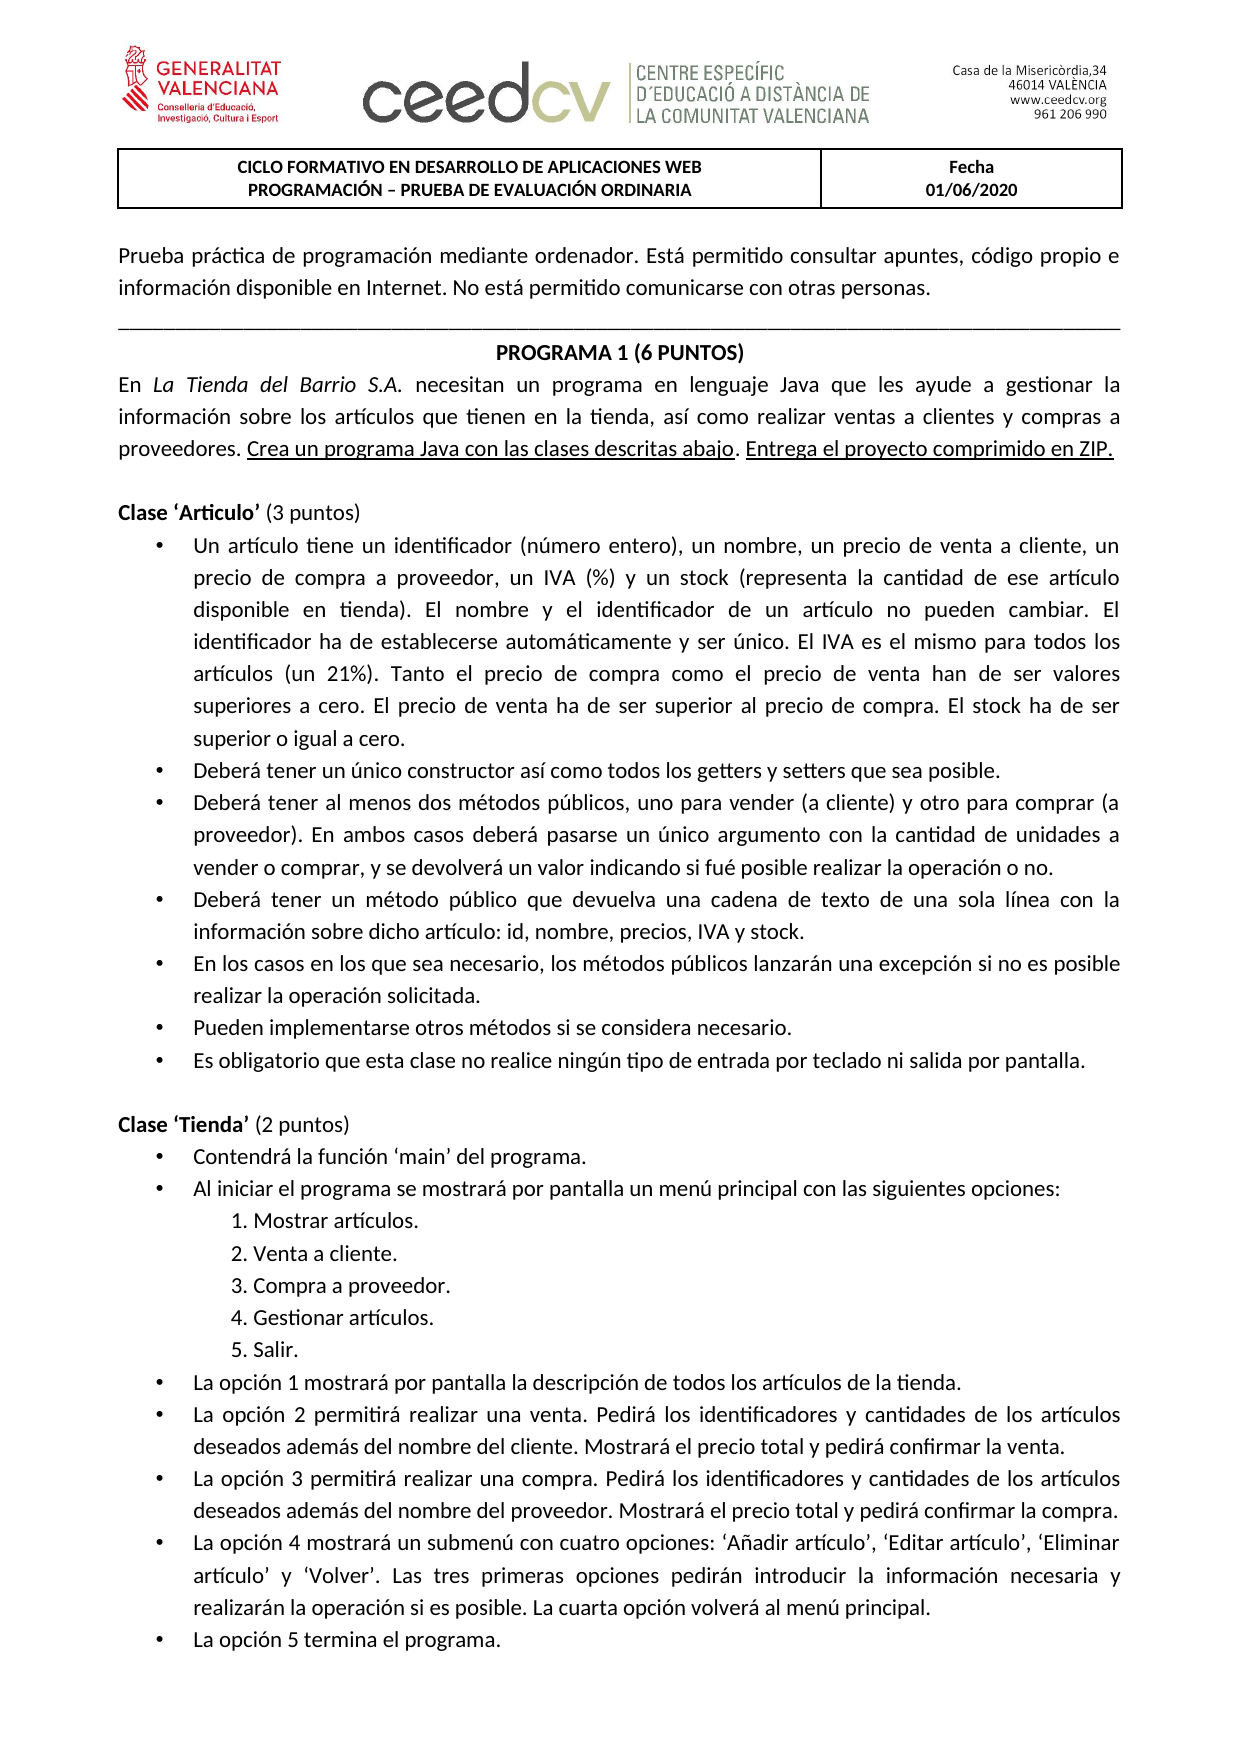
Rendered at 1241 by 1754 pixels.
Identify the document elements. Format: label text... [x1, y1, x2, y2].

text Clase ‘Tienda’ (2 puntos) [118, 1110, 1122, 1138]
list Deberá tener un método público que devuelva una cadena de texto de una sola línea con la información sobre dicho artículo: id, nombre, precios, IVA y stock. [156, 885, 1122, 945]
list 2. Venta a cliente. [193, 1239, 1122, 1267]
list En los casos en los que sea necesario, los métodos públicos lanzarán una excepción si no es posible realizar la operación solicitada. [156, 949, 1122, 1009]
text Clase ‘Articulo’ (3 puntos) [118, 498, 1122, 527]
list La opción 4 mostrará un submenú con cuatro opciones: ‘Añadir artículo’, ‘Editar artículo’, ‘Eliminar artículo’ y ‘Volver’. Las tres primeras opciones pedirán introducir la información necesaria y realizarán la operación si es posible. La cuarta opción volverá al menú principal. [156, 1528, 1122, 1621]
list Deberá tener al menos dos métodos públicos, uno para vender (a cliente) y otro para comprar (a proveedor). En ambos casos deberá pasarse un único argumento con la cantidad de unidades a vender o comprar, y se devolverá un valor indicando si fué posible realizar la operación o no. [156, 788, 1122, 881]
list Un artículo tiene un identificador (número entero), un nombre, un precio de venta a cliente, un precio de compra a proveedor, un IVA (%) y un stock (representa la cantidad de ese artículo disponible en tienda). El nombre y el identificador de un artículo no pueden cambiar. El identificador ha de establecerse automáticamente y ser único. El IVA es el mismo para todos los artículos (un 21%). Tanto el precio de compra como el precio de venta han de ser valores superiores a cero. El precio de venta ha de ser superior al precio de compra. El stock ha de ser superior o igual a cero. [156, 531, 1122, 752]
text En La Tienda del Barrio S.A. necesitan un programa en lenguaje Java que les ayude a gestionar la información sobre los artículos que tienen en la tienda, así como realizar ventas a clientes y compras a proveedores. Crea un programa Java con las clases descritas abajo. Entrega el proyecto comprimido en ZIP. [118, 370, 1122, 462]
list Pueden implementarse otros métodos si se considera necesario. [156, 1013, 1122, 1042]
list La opción 3 permitirá realizar una compra. Pedirá los identificadores y cantidades de los artículos deseados además del nombre del proveedor. Mostrará el precio total y pedirá confirmar la compra. [156, 1464, 1122, 1524]
text Prueba práctica de programación mediante ordenador. Está permitido consultar apuntes, código propio e información disponible en Internet. No está permitido comunicarse con otras personas. [118, 241, 1122, 301]
list La opción 5 termina el programa. [156, 1625, 1122, 1653]
list La opción 1 mostrará por pantalla la descripción de todos los artículos de la tienda. [156, 1368, 1122, 1396]
list Deberá tener un único constructor así como todos los getters y setters que sea posible. [156, 756, 1122, 784]
list Contendrá la función ‘main’ del programa. [156, 1142, 1122, 1170]
list 5. Salir. [193, 1335, 1122, 1363]
list Al iniciar el programa se mostrará por pantalla un menú principal con las siguientes opciones: [156, 1174, 1122, 1202]
picture [106, 21, 1129, 137]
list 4. Gestionar artículos. [193, 1303, 1122, 1331]
text ________________________________________________________________________________________ [118, 305, 1122, 333]
list La opción 2 permitirá realizar una venta. Pedirá los identificadores y cantidades de los artículos deseados además del nombre del cliente. Mostrará el precio total y pedirá confirmar la venta. [156, 1400, 1122, 1460]
table_header Fecha 01/06/2020 [822, 150, 1121, 207]
list Es obligatorio que esta clase no realice ningún tipo de entrada por teclado ni salida por pantalla. [156, 1046, 1122, 1074]
text PROGRAMA 1 (6 PUNTOS) [118, 338, 1122, 366]
list 1. Mostrar artículos. [193, 1207, 1122, 1235]
list 3. Compra a proveedor. [193, 1271, 1122, 1299]
table_header CICLO FORMATIVO EN DESARROLLO DE APLICACIONES WEB PROGRAMACIÓN – PRUEBA DE EVALUACIÓN ORDINARIA [119, 150, 820, 207]
